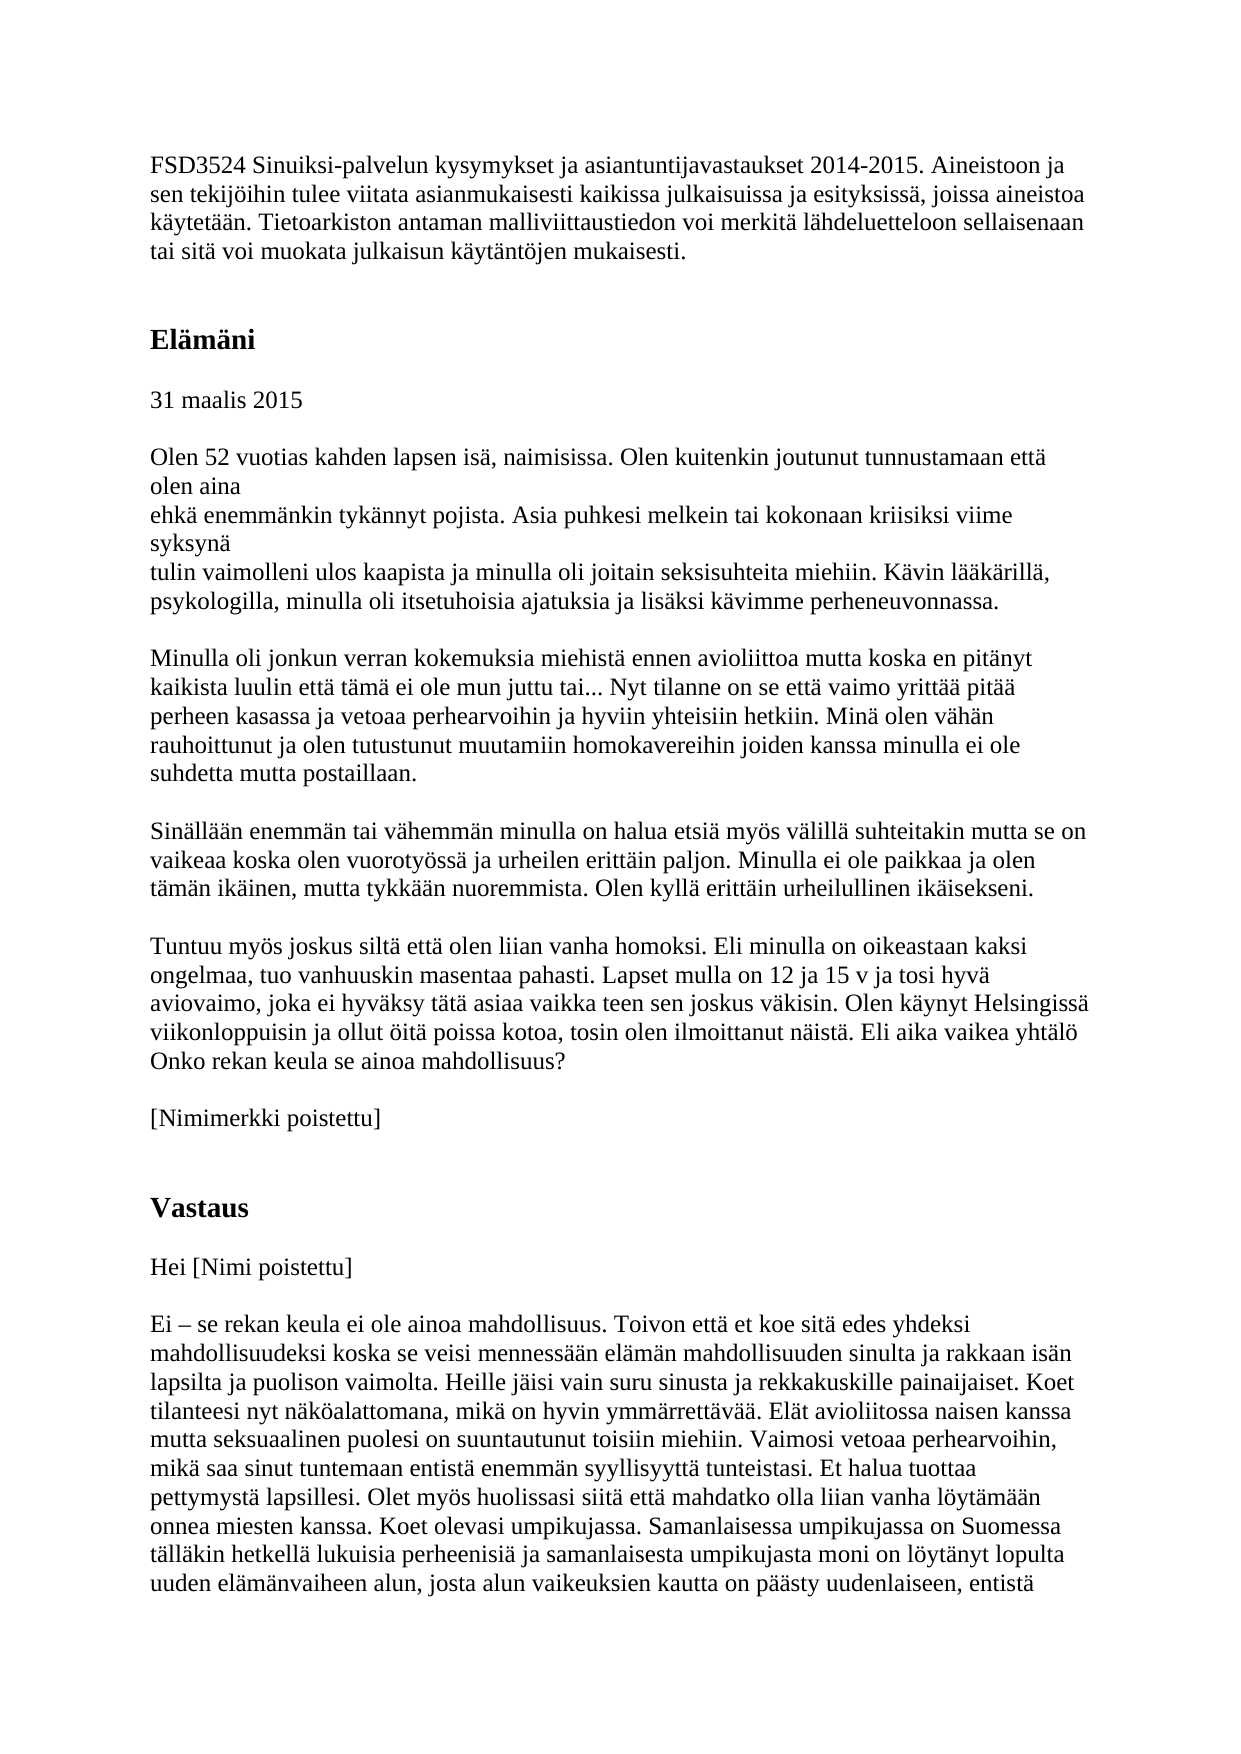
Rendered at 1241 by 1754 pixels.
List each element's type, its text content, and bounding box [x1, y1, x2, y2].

text [Nimimerkki poistettu] [150, 1103, 1090, 1132]
text Vastaus [150, 1190, 1090, 1223]
text 31 maalis 2015 [150, 385, 1090, 413]
text FSD3524 Sinuiksi-palvelun kysymykset ja asiantuntijavastaukset 2014-2015. Aineistoon ja sen tekijöihin tulee viitata asianmukaisesti kaikissa julkaisuissa ja esityksissä, joissa aineistoa käytetään. Tietoarkiston antaman malliviittaustiedon voi merkitä lähdeluetteloon sellaisenaan tai sitä voi muokata julkaisun käytäntöjen mukaisesti. [150, 150, 1090, 265]
text Hei [Nimi poistettu] Ei – se rekan keula ei ole ainoa mahdollisuus. Toivon että et koe sitä edes yhdeksi mahdollisuudeksi koska se veisi mennessään elämän mahdollisuuden sinulta ja rakkaan isän lapsilta ja puolison vaimolta. Heille jäisi vain suru sinusta ja rekkakuskille painaijaiset. Koet tilanteesi nyt näköalattomana, mikä on hyvin ymmärrettävää. Elät avioliitossa naisen kanssa mutta seksuaalinen puolesi on suuntautunut toisiin miehiin. Vaimosi vetoaa perhearvoihin, mikä saa sinut tuntemaan entistä enemmän syyllisyyttä tunteistasi. Et halua tuottaa pettymystä lapsillesi. Olet myös huolissasi siitä että mahdatko olla liian vanha löytämään onnea miesten kanssa. Koet olevasi umpikujassa. Samanlaisessa umpikujassa on Suomessa tälläkin hetkellä lukuisia perheenisiä ja samanlaisesta umpikujasta moni on löytänyt lopulta uuden elämänvaiheen alun, josta alun vaikeuksien kautta on päästy uudenlaiseen, entistä [150, 1252, 1090, 1597]
text Olen 52 vuotias kahden lapsen isä, naimisissa. Olen kuitenkin joutunut tunnustamaan että olen aina ehkä enemmänkin tykännyt pojista. Asia puhkesi melkein tai kokonaan kriisiksi viime syksynä tulin vaimolleni ulos kaapista ja minulla oli joitain seksisuhteita miehiin. Kävin lääkärillä, psykologilla, minulla oli itsetuhoisia ajatuksia ja lisäksi kävimme perheneuvonnassa. Minulla oli jonkun verran kokemuksia miehistä ennen avioliittoa mutta koska en pitänyt kaikista luulin että tämä ei ole mun juttu tai... Nyt tilanne on se että vaimo yrittää pitää perheen kasassa ja vetoaa perhearvoihin ja hyviin yhteisiin hetkiin. Minä olen vähän rauhoittunut ja olen tutustunut muutamiin homokavereihin joiden kanssa minulla ei ole suhdetta mutta postaillaan. Sinällään enemmän tai vähemmän minulla on halua etsiä myös välillä suhteitakin mutta se on vaikeaa koska olen vuorotyössä ja urheilen erittäin paljon. Minulla ei ole paikkaa ja olen tämän ikäinen, mutta tykkään nuoremmista. Olen kyllä erittäin urheilullinen ikäisekseni. Tuntuu myös joskus siltä että olen liian vanha homoksi. Eli minulla on oikeastaan kaksi ongelmaa, tuo vanhuuskin masentaa pahasti. Lapset mulla on 12 ja 15 v ja tosi hyvä aviovaimo, joka ei hyväksy tätä asiaa vaikka teen sen joskus väkisin. Olen käynyt Helsingissä viikonloppuisin ja ollut öitä poissa kotoa, tosin olen ilmoittanut näistä. Eli aika vaikea yhtälö Onko rekan keula se ainoa mahdollisuus? [150, 442, 1090, 1075]
text Elämäni [150, 322, 1090, 356]
